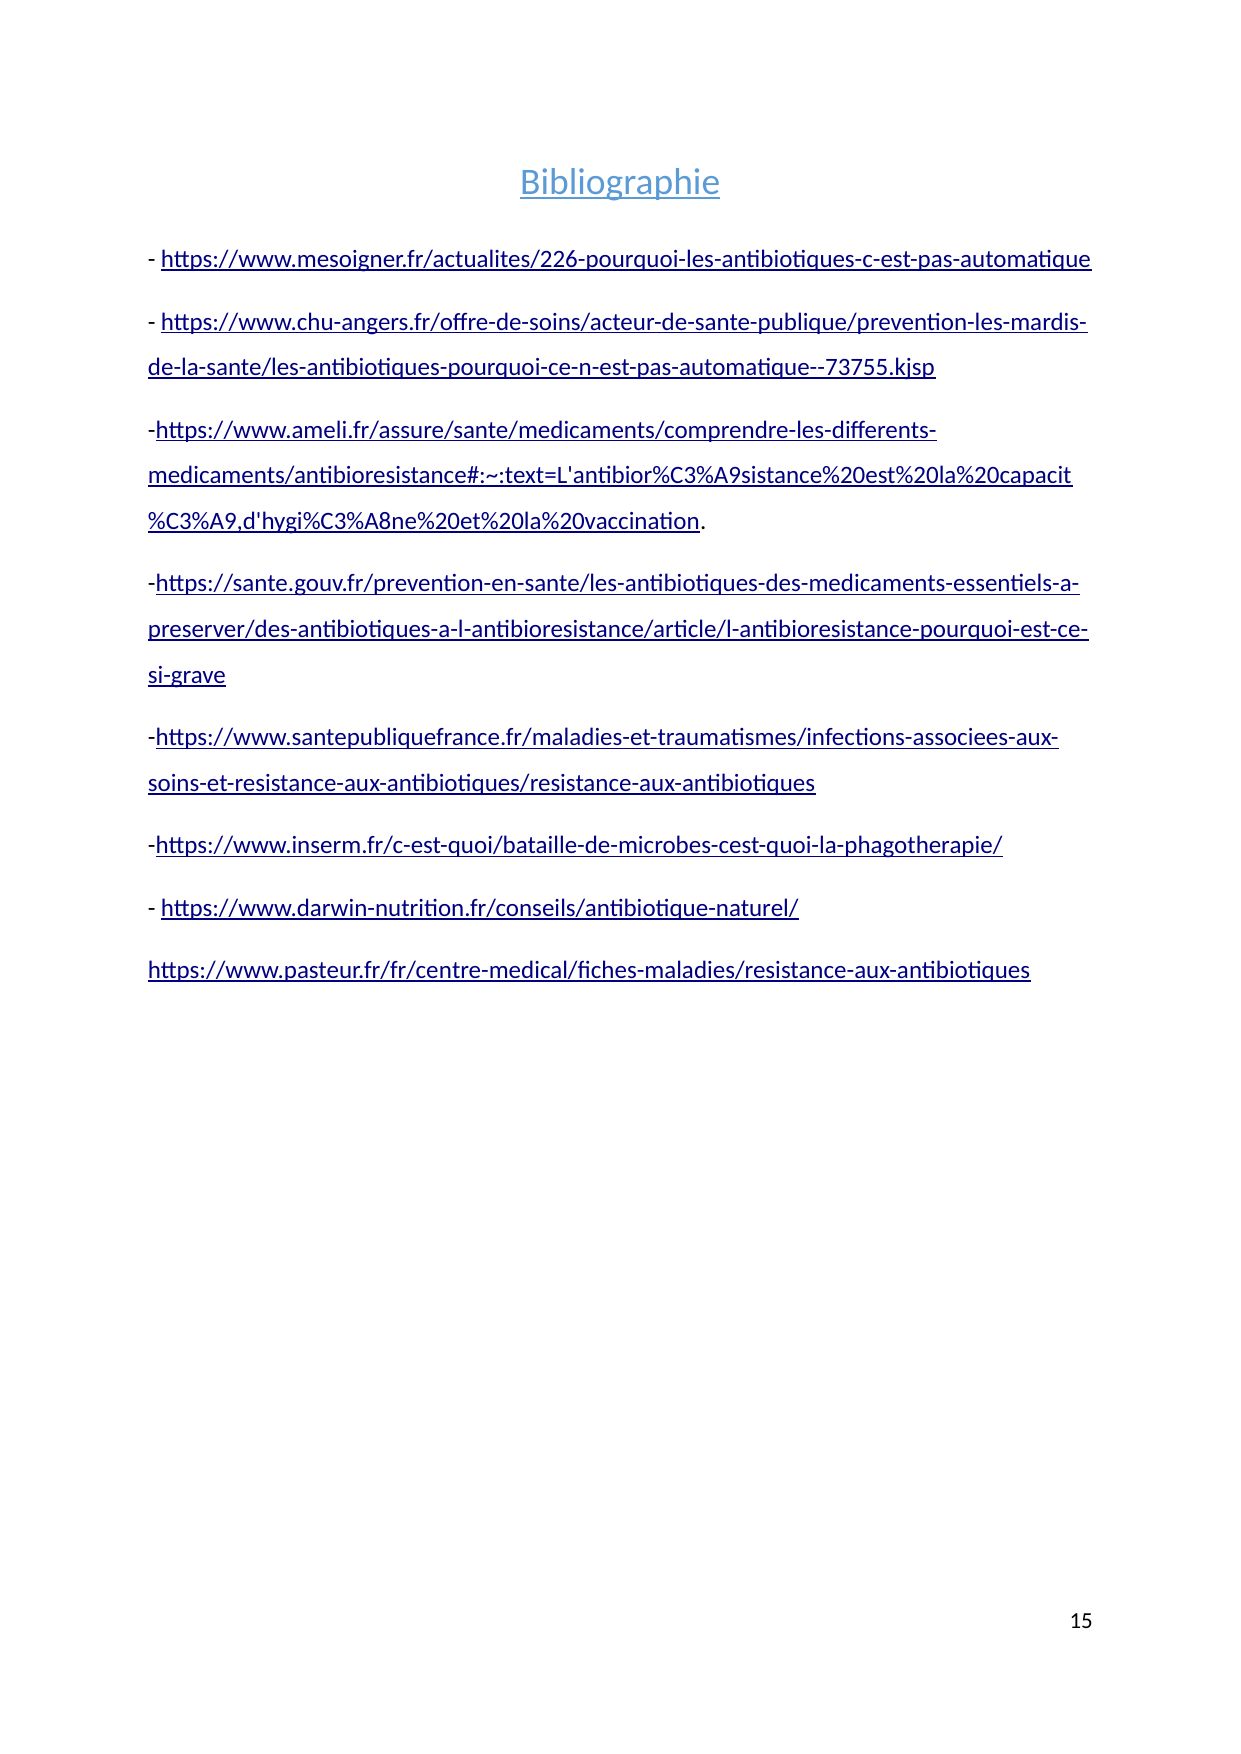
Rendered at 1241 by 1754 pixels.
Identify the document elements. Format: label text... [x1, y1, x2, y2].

text - https://www.chu-angers.fr/offre-de-soins/acteur-de-sante-publique/prevention-les-mardis-de-la-sante/les-antibiotiques-pourquoi-ce-n-est-pas-automatique--73755.kjsp [148, 306, 1092, 382]
text https://www.pasteur.fr/fr/centre-medical/fiches-maladies/resistance-aux-antibiotiques [148, 954, 1092, 985]
text - https://www.darwin-nutrition.fr/conseils/antibiotique-naturel/ [148, 892, 1092, 922]
text -https://www.ameli.fr/assure/sante/medicaments/comprendre-les-differents-medicaments/antibioresistance#:~:text=L'antibior%C3%A9sistance%20est%20la%20capacit%C3%A9,d'hygi%C3%A8ne%20et%20la%20vaccination. [148, 414, 1092, 536]
text -https://www.inserm.fr/c-est-quoi/bataille-de-microbes-cest-quoi-la-phagotherapie/ [148, 829, 1092, 860]
text -https://sante.gouv.fr/prevention-en-sante/les-antibiotiques-des-medicaments-essentiels-a-preserver/des-antibiotiques-a-l-antibioresistance/article/l-antibioresistance-pourquoi-est-ce-si-grave [148, 568, 1092, 689]
text - https://www.mesoigner.fr/actualites/226-pourquoi-les-antibiotiques-c-est-pas-automatique [148, 243, 1092, 274]
text Bibliographie [148, 158, 1092, 204]
text -https://www.santepubliquefrance.fr/maladies-et-traumatismes/infections-associees-aux-soins-et-resistance-aux-antibiotiques/resistance-aux-antibiotiques [148, 721, 1092, 798]
